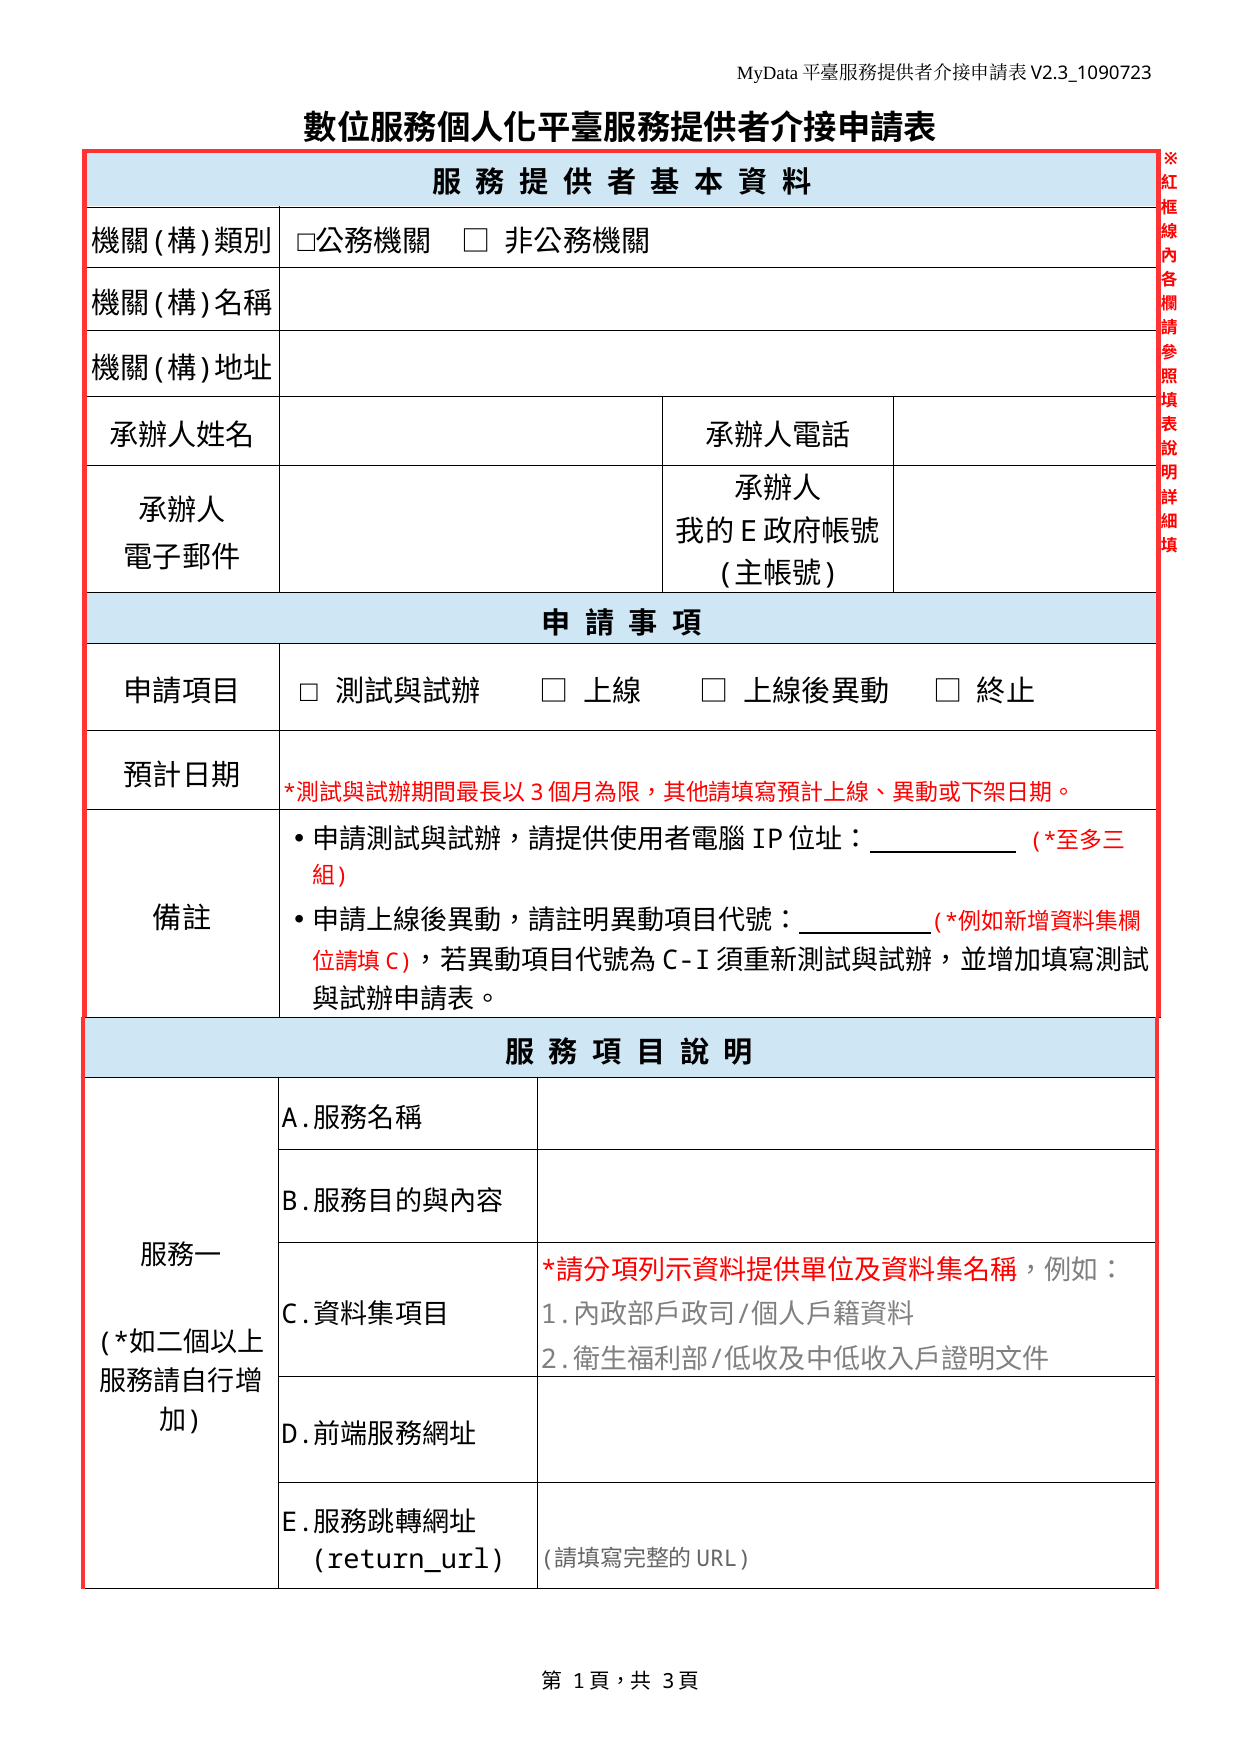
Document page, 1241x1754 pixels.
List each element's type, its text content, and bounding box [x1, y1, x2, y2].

table_cell 機關(構)類別 [87, 208, 279, 266]
table_cell [538, 1078, 1155, 1149]
table_header 服 務 提 供 者 基 本 資 料 [87, 153, 1156, 206]
table_cell (請填寫完整的URL) [538, 1483, 1155, 1588]
text 數位服務個人化平臺服務提供者介接申請表 [89, 100, 1152, 149]
table_cell 承辦人姓名 [87, 397, 279, 464]
table_cell □公務機關 □ 非公務機關 [280, 208, 1156, 266]
table_cell [894, 466, 1156, 592]
table_cell [280, 331, 1156, 396]
table_cell □ 測試與試辦 □ 上線 □ 上線後異動 □ 終止 [280, 644, 1156, 729]
table_cell A.服務名稱 [279, 1078, 537, 1149]
table_cell *請分項列示資料提供單位及資料集名稱，例如： 1.內政部戶政司/個人戶籍資料 2.衛生福利部/低收及中低收入戶證明文件 [538, 1243, 1155, 1376]
table_cell [894, 397, 1156, 464]
table_cell [280, 397, 662, 464]
table_cell B.服務目的與內容 [279, 1150, 537, 1242]
table_cell [538, 1377, 1155, 1482]
table_header 服 務 項 目 說 明 [85, 1018, 1155, 1077]
table_cell E.服務跳轉網址(return_url) [279, 1483, 537, 1588]
table_cell 承辦人 我的E政府帳號(主帳號) [663, 466, 893, 592]
table_cell 承辦人 電子郵件 [87, 466, 279, 592]
table_cell *測試與試辦期間最長以3個月為限，其他請填寫預計上線、異動或下架日期。 [280, 731, 1156, 809]
table_cell 機關(構)名稱 [87, 268, 279, 330]
table_cell 服務一 (*如二個以上服務請自行增加) [85, 1078, 278, 1588]
text ※紅框線內各欄請參照填表說明詳細填寫。 [1161, 147, 1187, 554]
table_cell [280, 466, 662, 592]
table_cell 預計日期 [87, 731, 279, 809]
table_cell C.資料集項目 [279, 1243, 537, 1376]
table_cell 申請項目 [87, 644, 279, 729]
table_cell 機關(構)地址 [87, 331, 279, 396]
table_cell 申請測試與試辦，請提供使用者電腦IP位址： (*至多三組) 申請上線後異動，請註明異動項目代號： (*例如新增資料集欄位請填C)，若異動項目代號為C-I須重新測試與試辦，並增加填寫測試與試辦申請表。 [280, 810, 1156, 1017]
table_cell 備註 [87, 810, 279, 1017]
table_cell D.前端服務網址 [279, 1377, 537, 1482]
table_cell [280, 268, 1156, 330]
table_cell [538, 1150, 1155, 1242]
table_cell 承辦人電話 [663, 397, 893, 464]
table_cell 申 請 事 項 [87, 593, 1156, 643]
